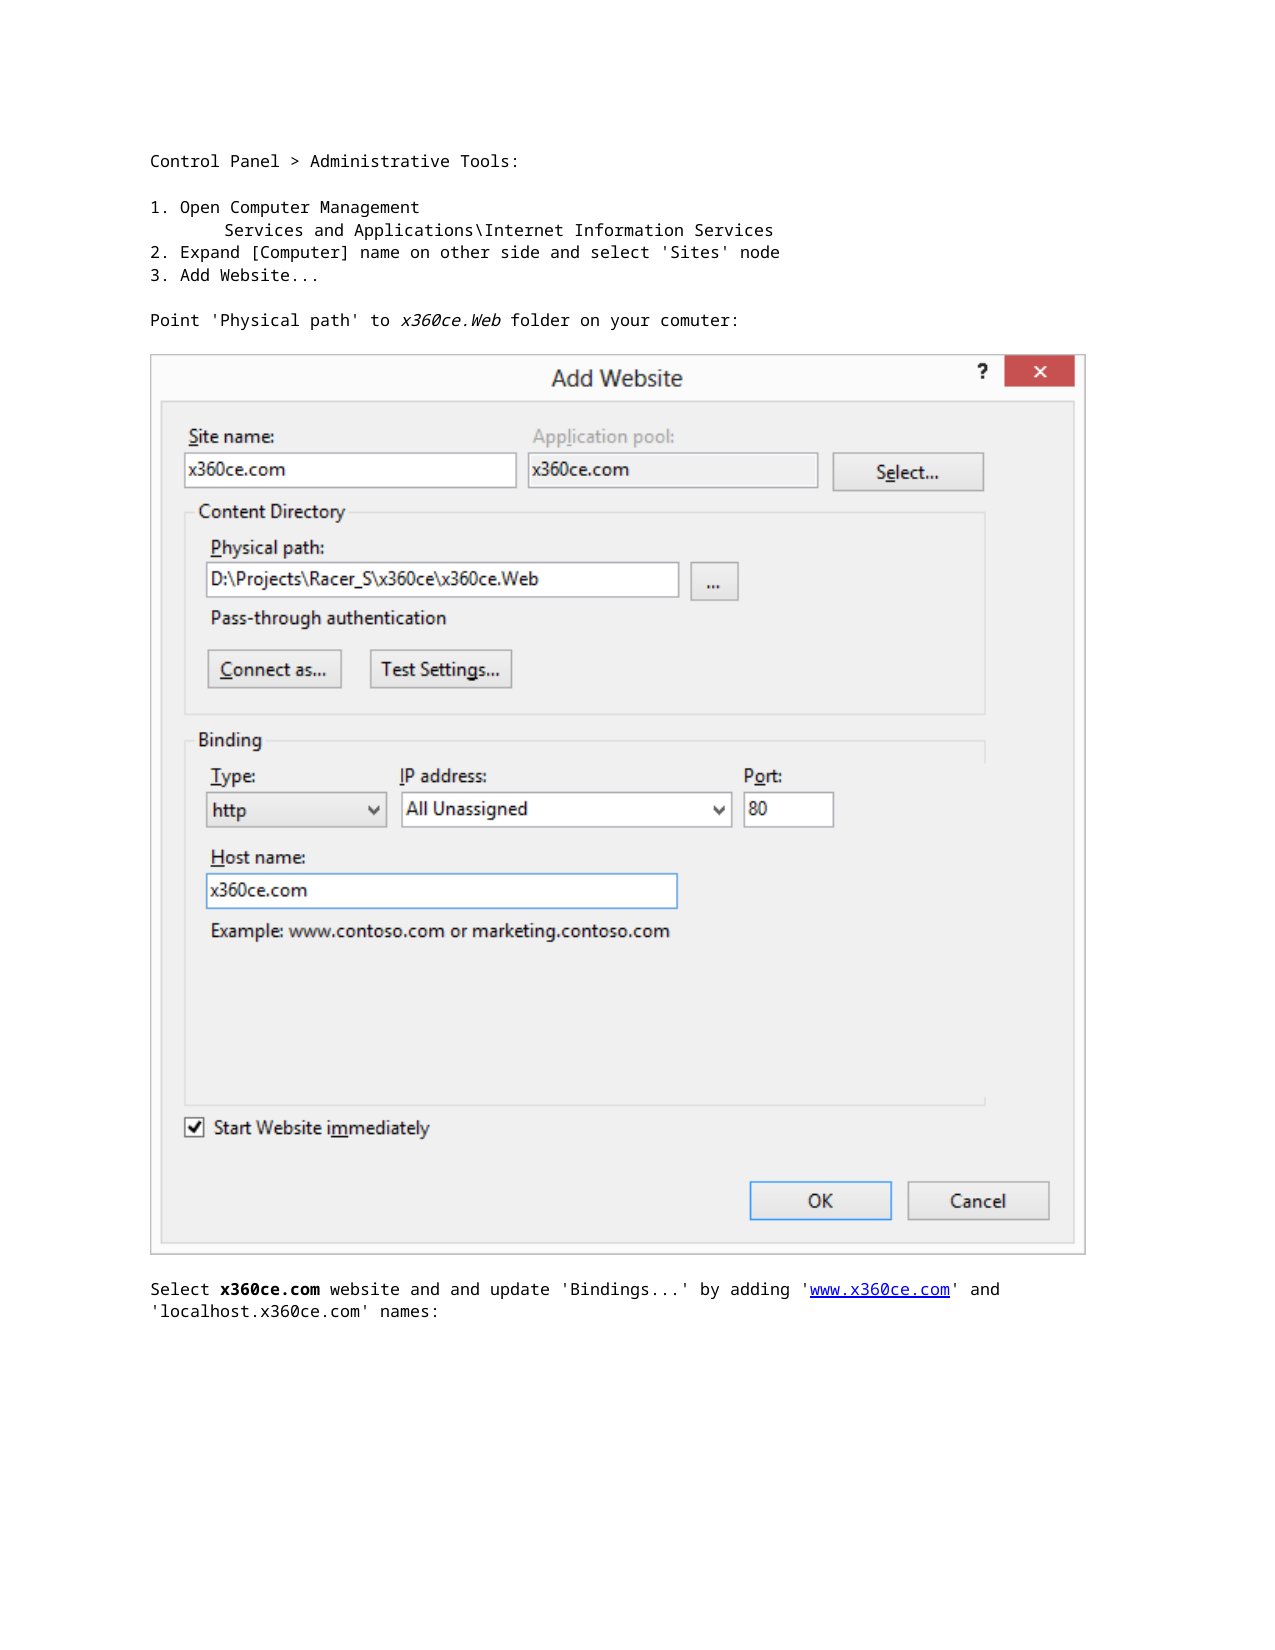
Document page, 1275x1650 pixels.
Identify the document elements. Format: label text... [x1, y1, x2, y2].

text Select x360ce.com website and and update 'Bindings...' by adding 'www.x360ce.com' and 'localhost.x360ce.com' names: [150, 1277, 1125, 1322]
text Services and Applications\Internet Information Services [150, 218, 1125, 241]
text 1. Open Computer Management [150, 195, 1125, 218]
picture [150, 354, 1086, 1255]
text Point 'Physical path' to x360ce.Web folder on your comuter: [150, 309, 1125, 332]
text 3. Add Website... [150, 263, 1125, 286]
text 2. Expand [Computer] name on other side and select 'Sites' node [150, 241, 1125, 263]
text Control Panel > Administrative Tools: [150, 150, 1125, 173]
